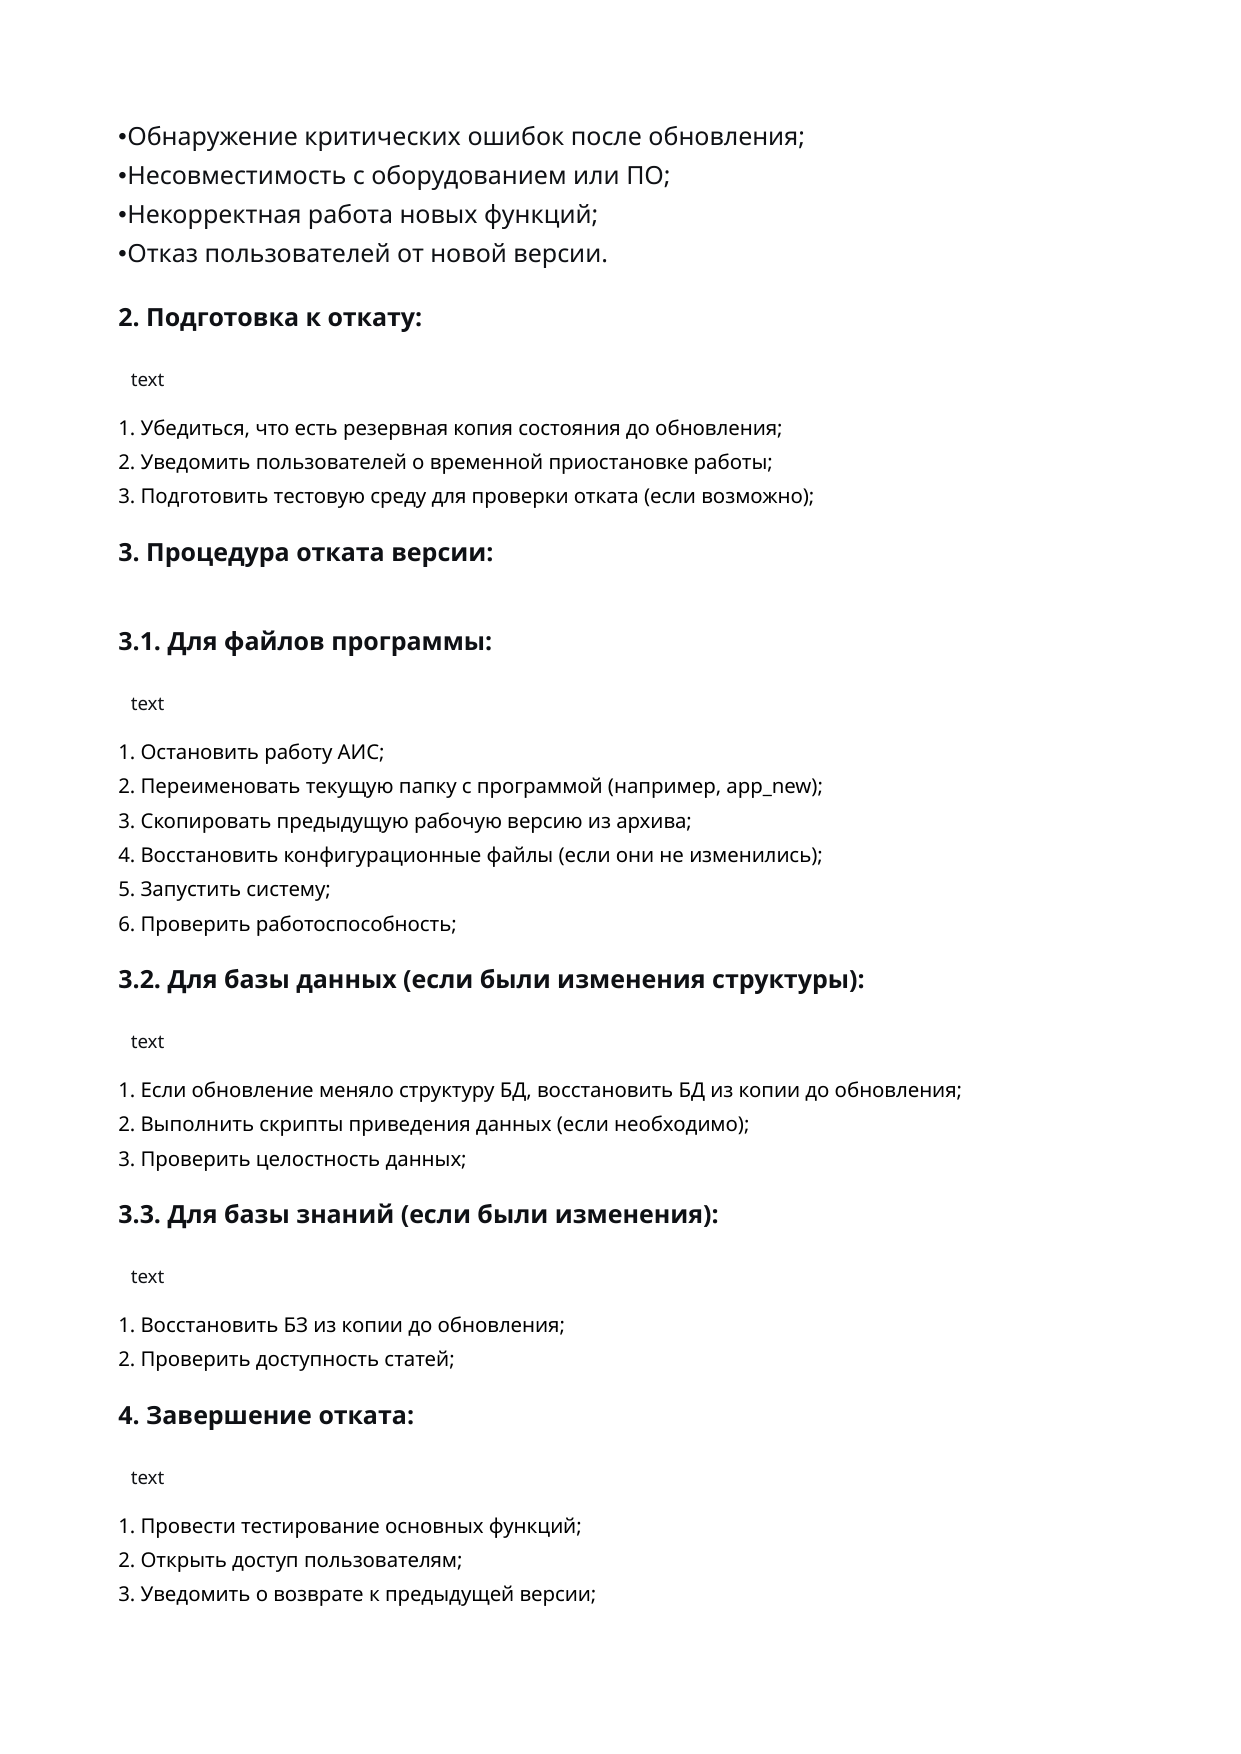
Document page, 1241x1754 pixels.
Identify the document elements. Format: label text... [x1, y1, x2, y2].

text 3.2. Для базы данных (если были изменения структуры): [118, 962, 1122, 996]
text 3. Проверить целостность данных; [118, 1138, 1122, 1172]
text 3. Уведомить о возврате к предыдущей версии; [118, 1573, 1122, 1608]
text 3. Скопировать предыдущую рабочую версию из архива; [118, 799, 1122, 834]
text 2. Выполнить скрипты приведения данных (если необходимо); [118, 1103, 1122, 1138]
text 1. Восстановить БЗ из копии до обновления; [118, 1304, 1122, 1338]
list Некорректная работа новых функций; [118, 196, 1122, 231]
text text [131, 688, 1122, 716]
list Несовместимость с оборудованием или ПО; [118, 157, 1122, 191]
text 1. Если обновление меняло структуру БД, восстановить БД из копии до обновления; [118, 1069, 1122, 1103]
text 3. Процедура отката версии: [118, 535, 1122, 569]
list Отказ пользователей от новой версии. [118, 236, 1122, 270]
text text [131, 364, 1122, 392]
text text [131, 1462, 1122, 1490]
text 3. Подготовить тестовую среду для проверки отката (если возможно); [118, 475, 1122, 510]
text 4. Завершение отката: [118, 1398, 1122, 1432]
text 5. Запустить систему; [118, 868, 1122, 903]
text 2. Подготовка к откату: [118, 300, 1122, 334]
text text [131, 1261, 1122, 1289]
text 4. Восстановить конфигурационные файлы (если они не изменились); [118, 834, 1122, 868]
text 3.1. Для файлов программы: [118, 624, 1122, 658]
text 2. Переименовать текущую папку с программой (например, app_new); [118, 765, 1122, 799]
text 3.3. Для базы знаний (если были изменения): [118, 1197, 1122, 1231]
text 1. Провести тестирование основных функций; [118, 1504, 1122, 1539]
text 2. Уведомить пользователей о временной приостановке работы; [118, 441, 1122, 475]
text 2. Проверить доступность статей; [118, 1338, 1122, 1373]
text 2. Открыть доступ пользователям; [118, 1539, 1122, 1573]
text 1. Остановить работу АИС; [118, 731, 1122, 765]
list Обнаружение критических ошибок после обновления; [118, 118, 1122, 152]
text text [131, 1026, 1122, 1054]
text 6. Проверить работоспособность; [118, 903, 1122, 937]
text 1. Убедиться, что есть резервная копия состояния до обновления; [118, 407, 1122, 441]
